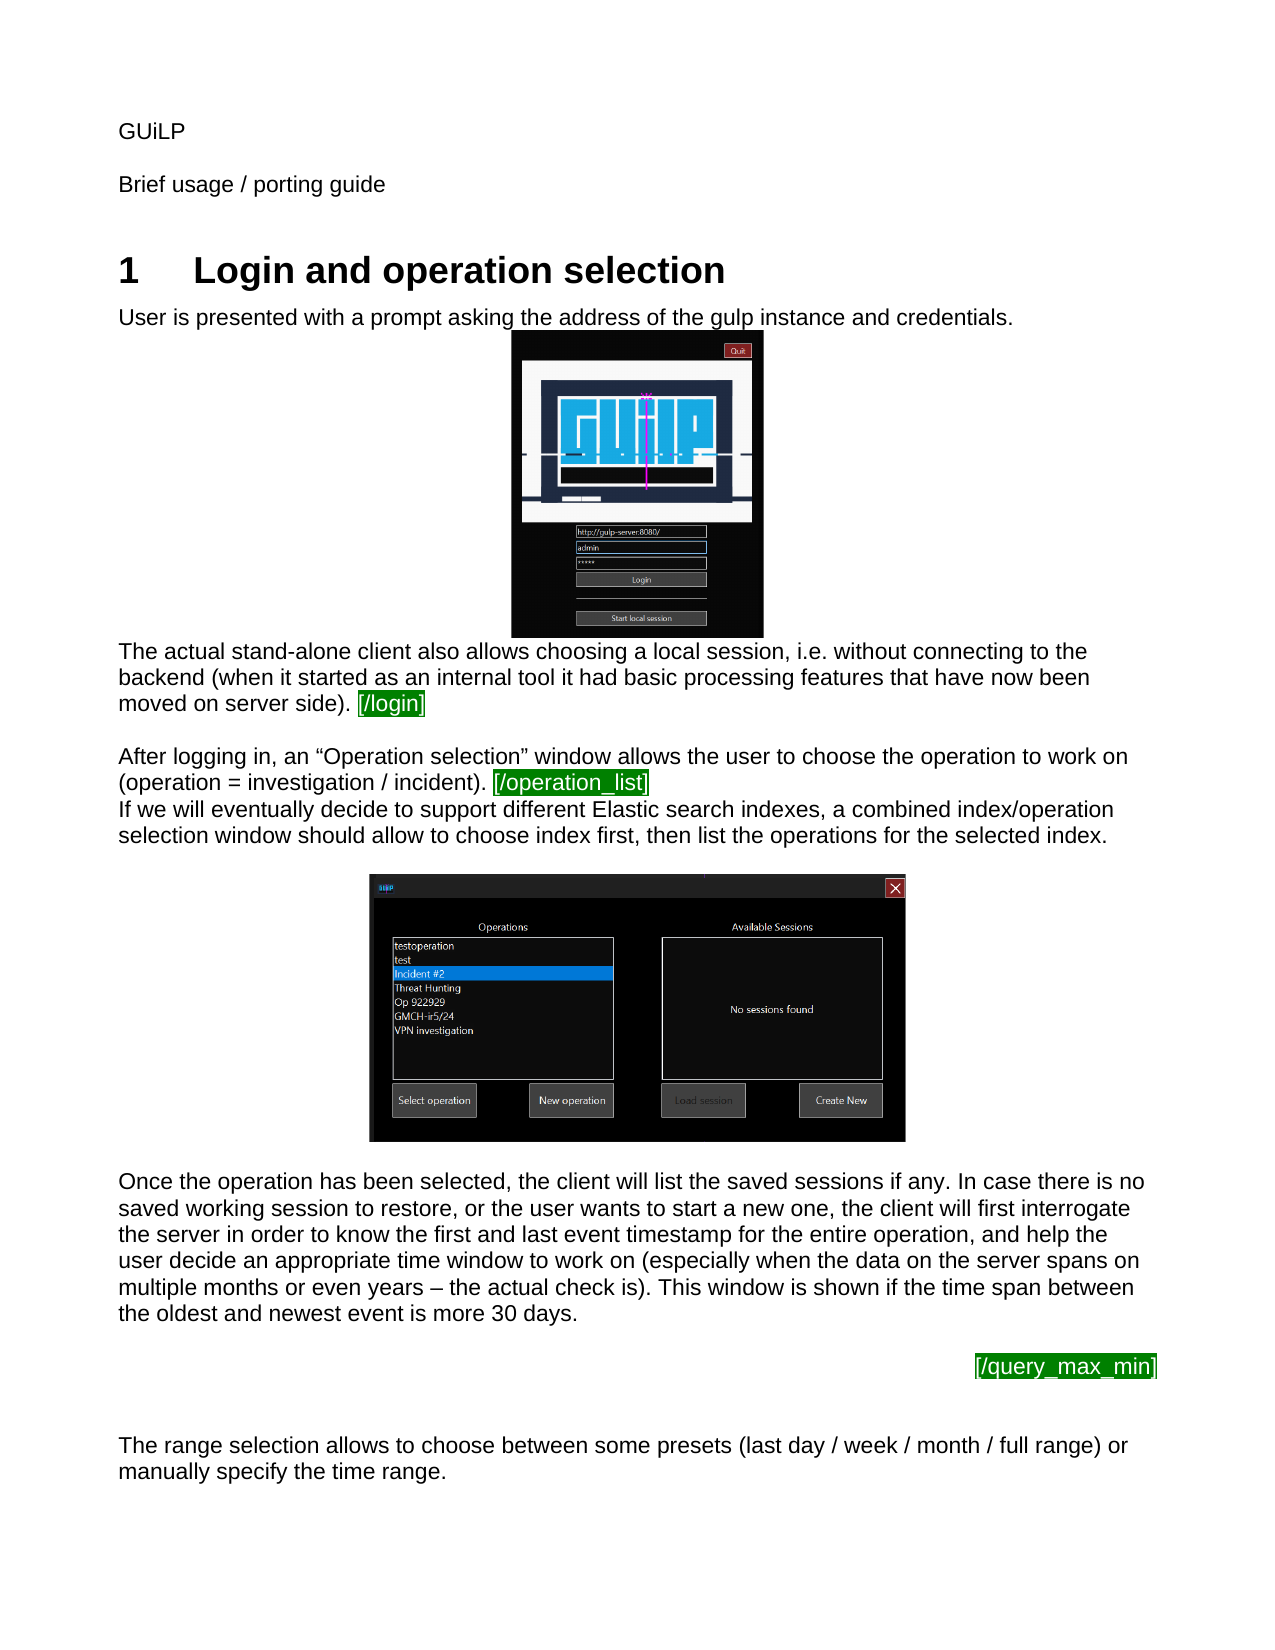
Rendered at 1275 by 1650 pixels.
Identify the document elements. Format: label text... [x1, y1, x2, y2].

picture [369, 874, 906, 1142]
text User is presented with a prompt asking the address of the gulp instance and credentials. [118, 304, 1157, 331]
text GUiLP [118, 118, 1157, 144]
picture [511, 330, 764, 638]
text After logging in, an “Operation selection” window allows the user to choose the operation to work on (operation = investigation / incident). [/operation_list] [118, 743, 1157, 796]
text If we will eventually decide to support different Elastic search indexes, a combined index/operation selection window should allow to choose index first, then list the operations for the selected index. [118, 796, 1157, 848]
text The range selection allows to choose between some presets (last day / week / month / full range) or manually specify the time range. [118, 1432, 1157, 1484]
text Once the operation has been selected, the client will list the saved sessions if any. In case there is no saved working session to restore, or the user wants to start a new one, the client will first interrogate the server in order to know the first and last event timestamp for the entire operation, and help the user decide an appropriate time window to work on (especially when the data on the server spans on multiple months or even years – the actual check is). This window is shown if the time span between the oldest and newest event is more 30 days. [118, 1168, 1157, 1326]
subtitle Login and operation selection [118, 248, 1157, 292]
text Brief usage / porting guide [118, 171, 1157, 197]
text [/query_max_min] [118, 1353, 1157, 1379]
text The actual stand-alone client also allows choosing a local session, i.e. without connecting to the backend (when it started as an internal tool it had basic processing features that have now been moved on server side). [/login] [118, 638, 1157, 717]
